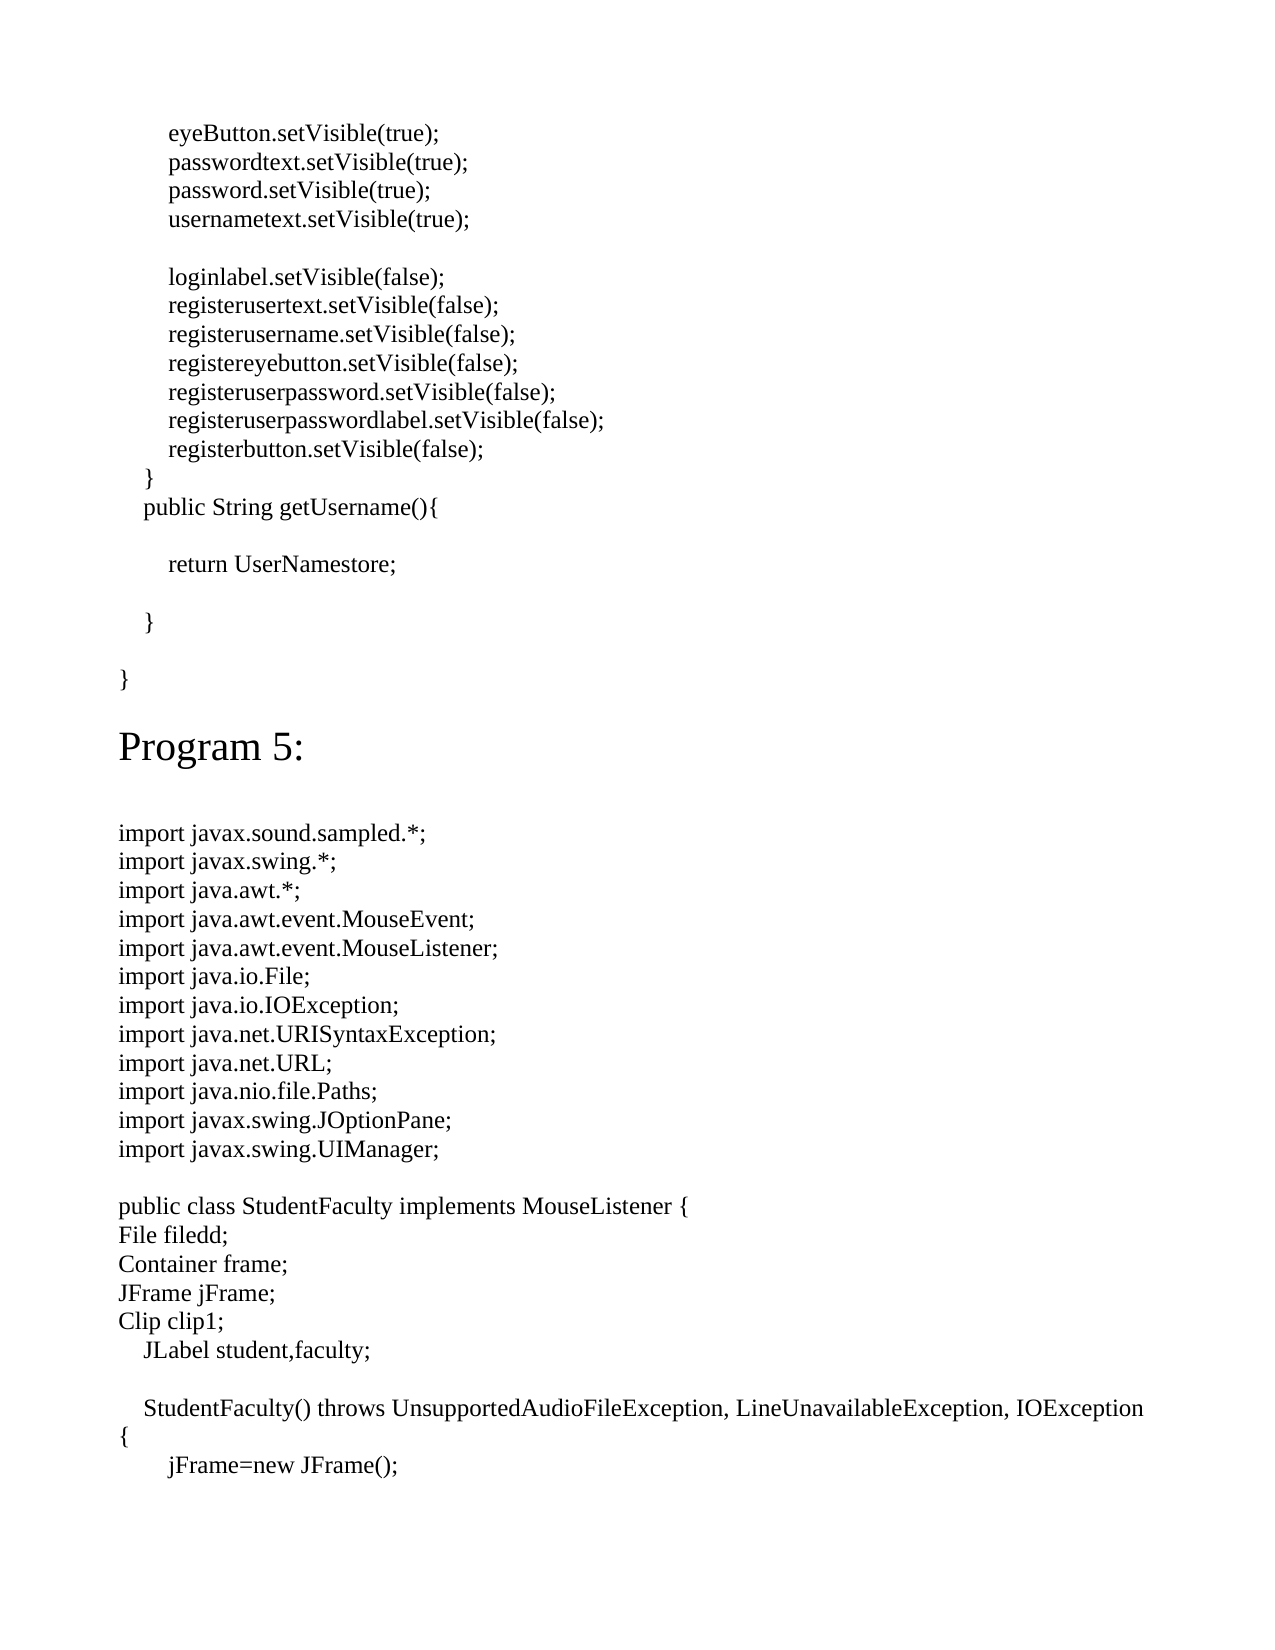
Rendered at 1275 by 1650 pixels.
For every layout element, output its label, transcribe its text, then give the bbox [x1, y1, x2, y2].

text JFrame jFrame; [118, 1278, 1157, 1306]
text Container frame; [118, 1249, 1157, 1278]
text File filedd; [118, 1220, 1157, 1249]
text import java.awt.event.MouseEvent; [118, 904, 1157, 933]
text } [118, 607, 1157, 636]
text usernametext.setVisible(true); [118, 204, 1157, 233]
text import java.io.File; [118, 961, 1157, 990]
text public class StudentFaculty implements MouseListener { [118, 1191, 1157, 1220]
text import java.awt.*; [118, 875, 1157, 904]
text passwordtext.setVisible(true); [118, 147, 1157, 176]
text registerbutton.setVisible(false); [118, 434, 1157, 463]
text import java.io.IOException; [118, 990, 1157, 1019]
text password.setVisible(true); [118, 176, 1157, 204]
text registeruserpasswordlabel.setVisible(false); [118, 406, 1157, 434]
text import java.net.URISyntaxException; [118, 1019, 1157, 1048]
text Clip clip1; [118, 1306, 1157, 1335]
text } [118, 664, 1157, 693]
text registereyebutton.setVisible(false); [118, 348, 1157, 377]
text import javax.swing.JOptionPane; [118, 1105, 1157, 1134]
text registerusertext.setVisible(false); [118, 291, 1157, 319]
text import javax.swing.UIManager; [118, 1134, 1157, 1163]
text public String getUsername(){ [118, 492, 1157, 521]
text import javax.swing.*; [118, 846, 1157, 875]
text import java.net.URL; [118, 1048, 1157, 1076]
text JLabel student,faculty; [118, 1335, 1157, 1364]
text Program 5: [118, 722, 1157, 770]
text jFrame=new JFrame(); [118, 1450, 1157, 1479]
text } [118, 463, 1157, 492]
text return UserNamestore; [118, 549, 1157, 578]
text import java.awt.event.MouseListener; [118, 933, 1157, 961]
text eyeButton.setVisible(true); [118, 118, 1157, 147]
text import javax.sound.sampled.*; [118, 818, 1157, 846]
text registerusername.setVisible(false); [118, 319, 1157, 348]
text registeruserpassword.setVisible(false); [118, 377, 1157, 406]
text StudentFaculty() throws UnsupportedAudioFileException, LineUnavailableException, IOException { [118, 1393, 1157, 1450]
text loginlabel.setVisible(false); [118, 262, 1157, 291]
text import java.nio.file.Paths; [118, 1076, 1157, 1105]
